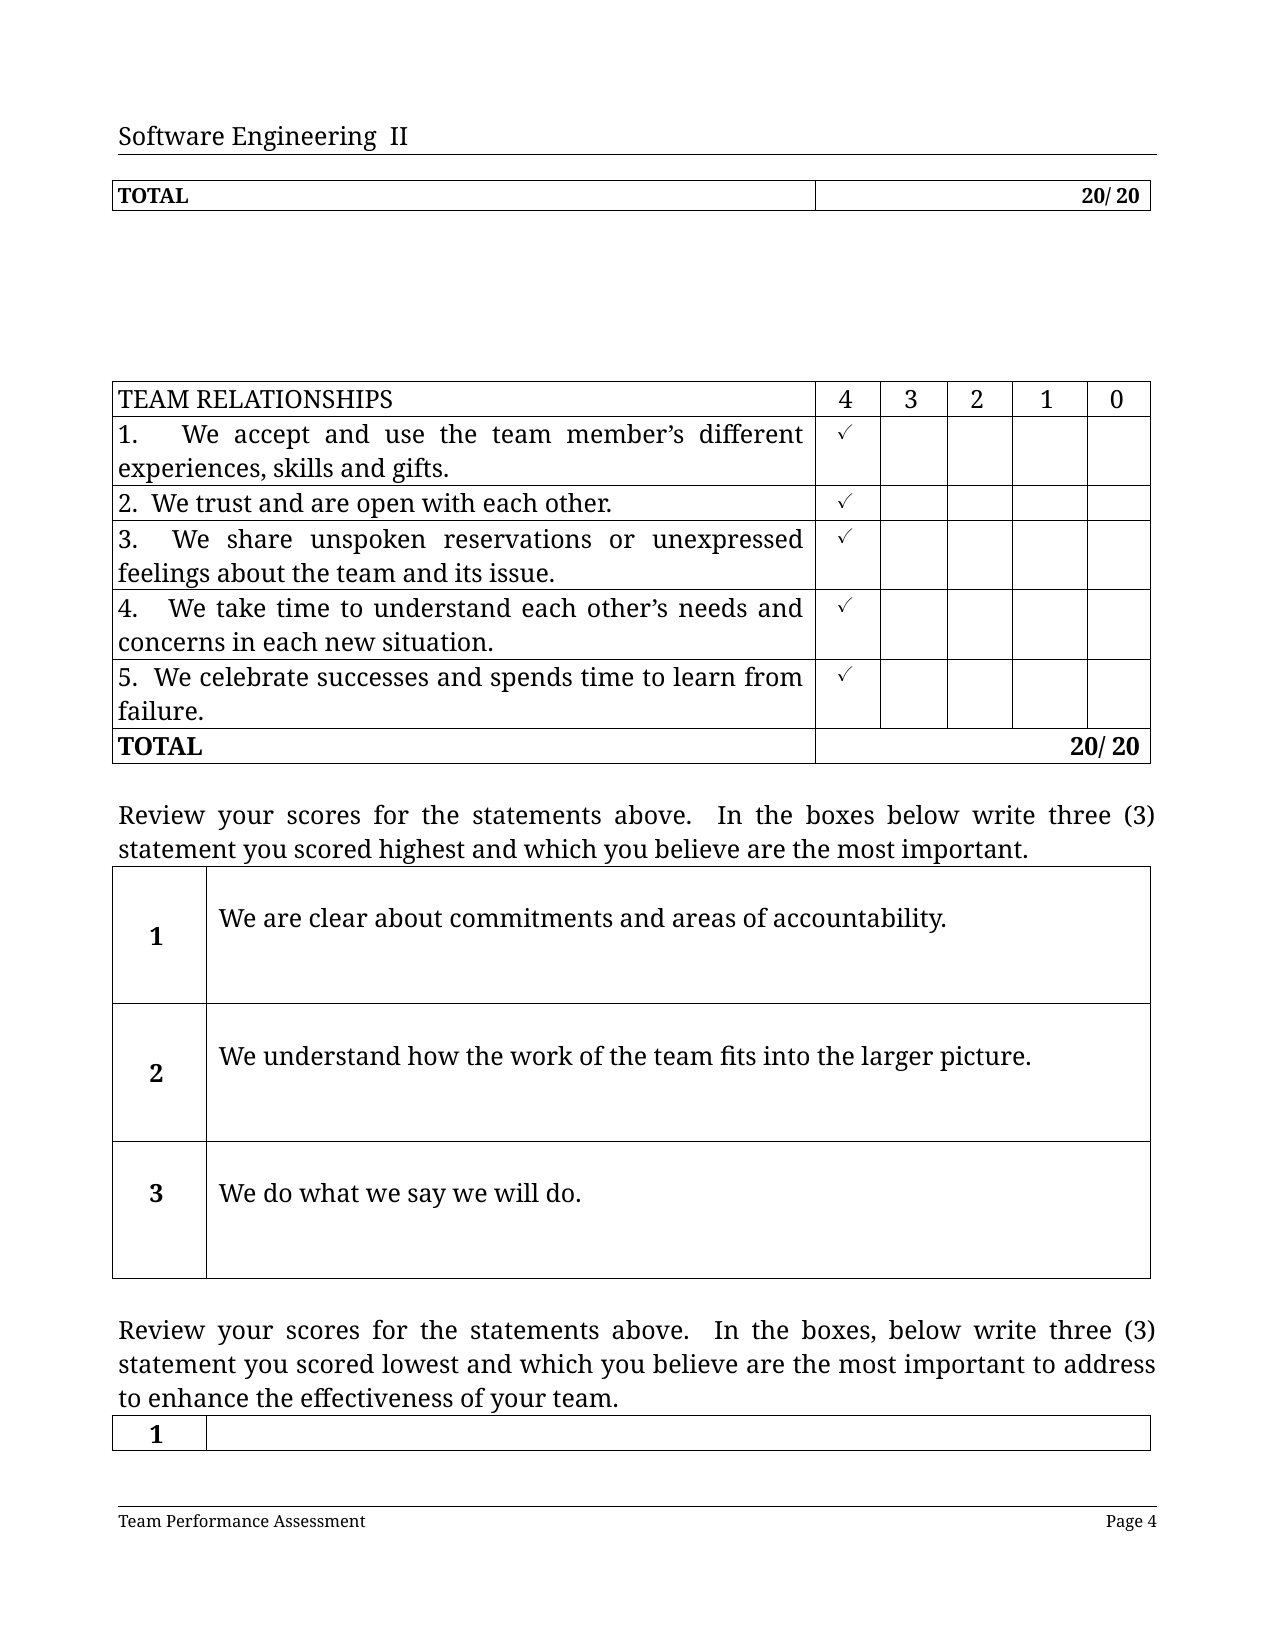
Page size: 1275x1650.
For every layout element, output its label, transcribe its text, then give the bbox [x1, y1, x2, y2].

table_cell ✓ [816, 417, 880, 485]
table_cell [1088, 486, 1150, 520]
table_cell [1088, 417, 1150, 485]
table_cell [881, 660, 947, 728]
table_cell ✓ [816, 486, 880, 520]
table_cell [1013, 417, 1087, 485]
table_header 1 [113, 867, 206, 1003]
table_cell [1088, 660, 1150, 728]
table_cell We understand how the work of the team fits into the larger picture. [207, 1004, 1150, 1141]
table_cell 2. We trust and are open with each other. [113, 486, 815, 520]
table_cell [881, 521, 947, 589]
table_cell [948, 486, 1012, 520]
table_cell [948, 590, 1012, 658]
table_header 3 [881, 382, 947, 416]
table_cell [881, 486, 947, 520]
table_cell [881, 590, 947, 658]
table_cell ✓ [816, 590, 880, 658]
table_cell [1013, 590, 1087, 658]
table_cell We do what we say we will do. [207, 1142, 1150, 1278]
table_cell [948, 521, 1012, 589]
table_cell [881, 417, 947, 485]
table_cell 2 [113, 1004, 206, 1141]
table_cell 3 [113, 1142, 206, 1278]
table_cell 1. We accept and use the team member’s different experiences, skills and gifts. [113, 417, 815, 485]
table_cell [1013, 660, 1087, 728]
table_cell [1088, 590, 1150, 658]
table_cell [948, 660, 1012, 728]
table_cell [948, 417, 1012, 485]
table_cell ✓ [816, 521, 880, 589]
table_cell [1013, 521, 1087, 589]
table_header 0 [1088, 382, 1150, 416]
table_cell TOTAL [113, 181, 815, 209]
table_header We are clear about commitments and areas of accountability. [207, 867, 1150, 1003]
table_cell 5. We celebrate successes and spends time to learn from failure. [113, 660, 815, 728]
text Review your scores for the statements above. In the boxes below write three (3) statement you scored highest and which you believe are the most important. [118, 798, 1157, 866]
table_cell 20/ 20 [816, 181, 1150, 209]
table_header 1 [1013, 382, 1087, 416]
table_header TEAM RELATIONSHIPS [113, 382, 815, 416]
table_cell [1013, 486, 1087, 520]
table_header 1 [113, 1416, 206, 1450]
table_header [207, 1416, 1150, 1450]
text Review your scores for the statements above. In the boxes, below write three (3) statement you scored lowest and which you believe are the most important to address to enhance the effectiveness of your team. [118, 1313, 1157, 1415]
table_cell 4. We take time to understand each other’s needs and concerns in each new situation. [113, 590, 815, 658]
table_cell [1088, 521, 1150, 589]
table_cell ✓ [816, 660, 880, 728]
table_header 2 [948, 382, 1012, 416]
table_cell 20/ 20 [816, 729, 1150, 763]
table_cell 3. We share unspoken reservations or unexpressed feelings about the team and its issue. [113, 521, 815, 589]
table_cell TOTAL [113, 729, 815, 763]
table_header 4 [816, 382, 880, 416]
